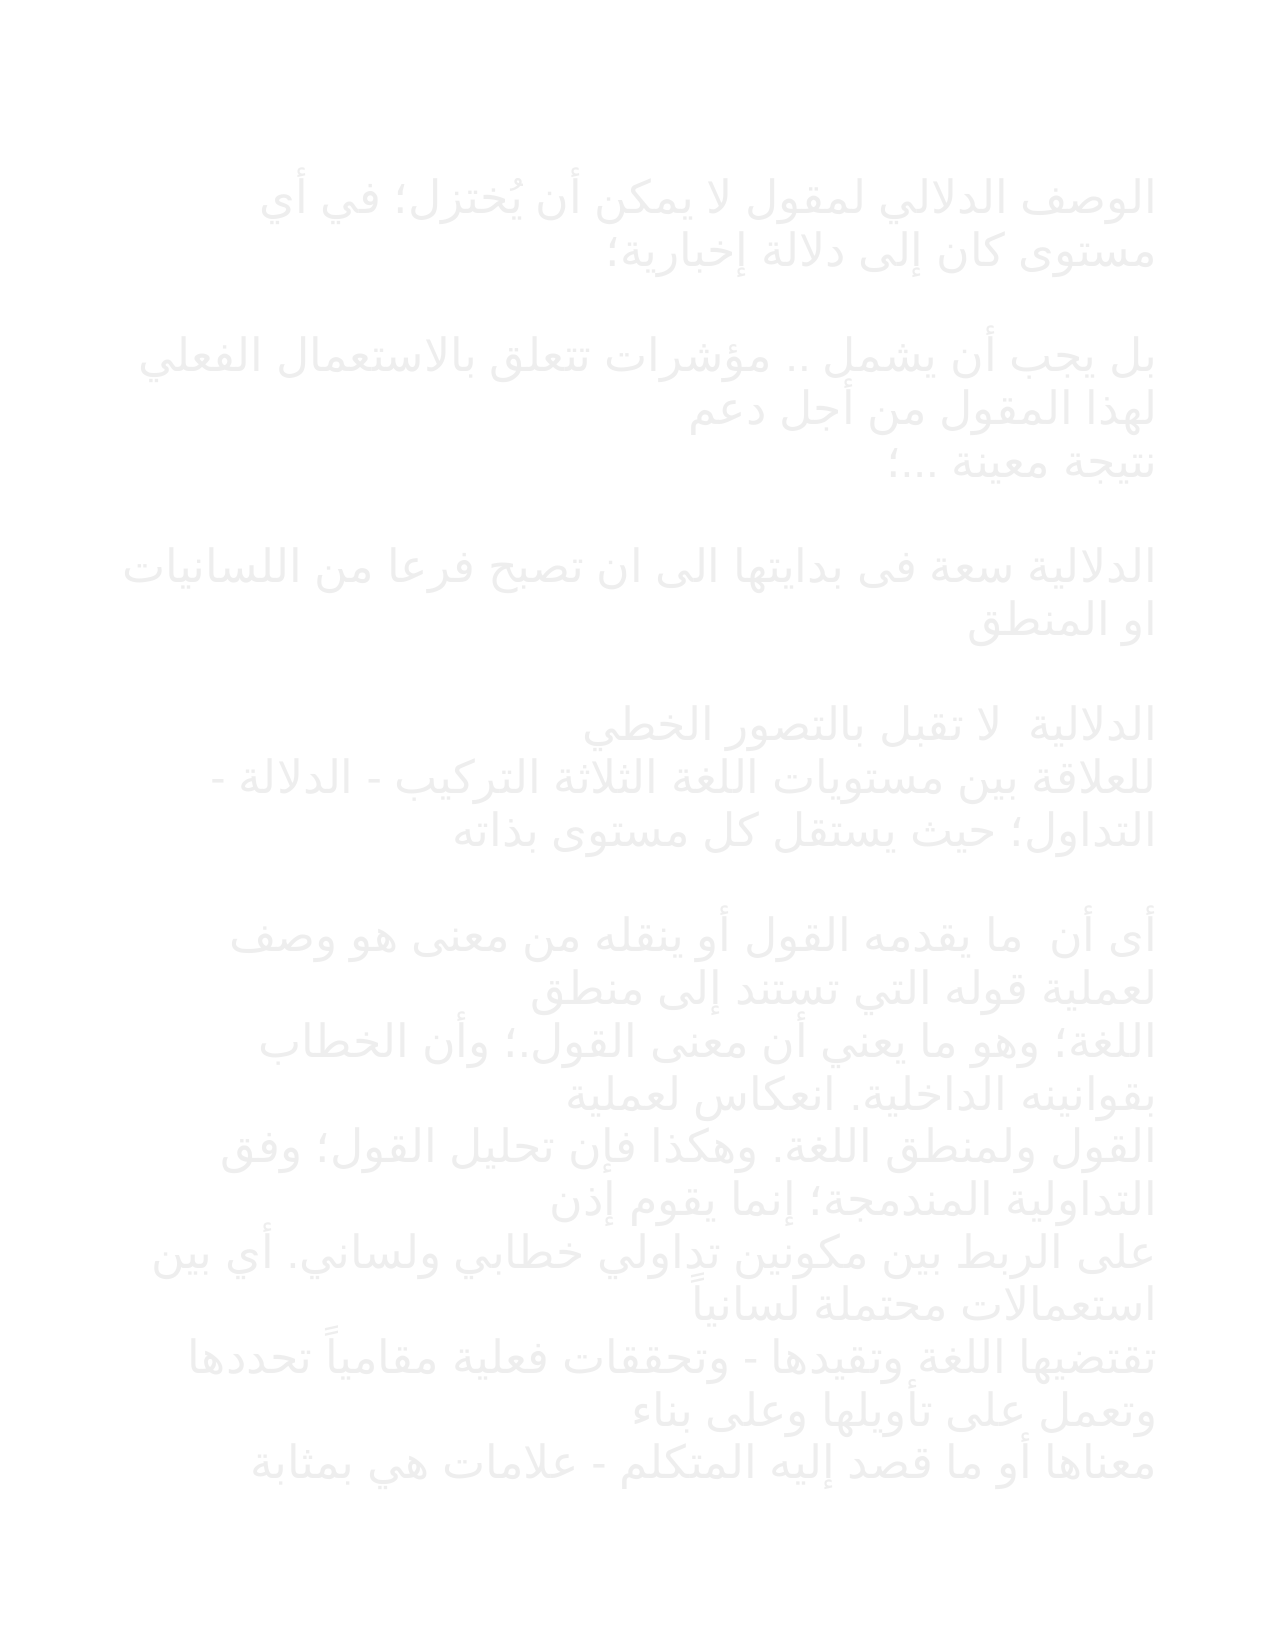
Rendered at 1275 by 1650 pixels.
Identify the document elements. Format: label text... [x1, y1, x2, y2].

text بل يجب أن يشمل .. مؤشرات تتعلق بالاستعمال الفعلي لهذا المقول من أجل دعم نتيجة معينة ...؛ [118, 329, 1157, 487]
text الدلالية سعة فى بدايتها الى ان تصبح فرعا من اللسانيات او المنطق [118, 540, 1157, 645]
text الدلالية لا تقبل بالتصور الخطي للعلاقة بين مستويات اللغة الثلاثة التركيب - الدلالة - التداول؛ حيث يستقل كل مستوى بذاته [118, 698, 1157, 856]
text أى أن ما يقدمه القول أو ينقله من معنى هو وصف لعملية قوله التي تستند إلى منطق اللغة؛ وهو ما يعني أن معنى القول.؛ وأن الخطاب بقوانينه الداخلية. انعكاس لعملية القول ولمنطق اللغة. وهكذا فإن تحليل القول؛ وفق التداولية المندمجة؛ إنما يقوم إذن على الربط بين مكونين تداولي خطابي ولساني. أي بين استعمالات محتملة لسانياً تقتضيها اللغة وتقيدها - وتحققات فعلية مقامياً تحددها وتعمل على تأويلها وعلى بناء معناها أو ما قصد إليه المتكلم - علامات هي بمثابة إرشادات؛ أو قوانين للخطاب [118, 909, 1157, 1489]
text الوصف الدلالي لمقول لا يمكن أن يُختزل؛ في أي مستوى كان إلى دلالة إخبارية؛ [118, 171, 1157, 276]
